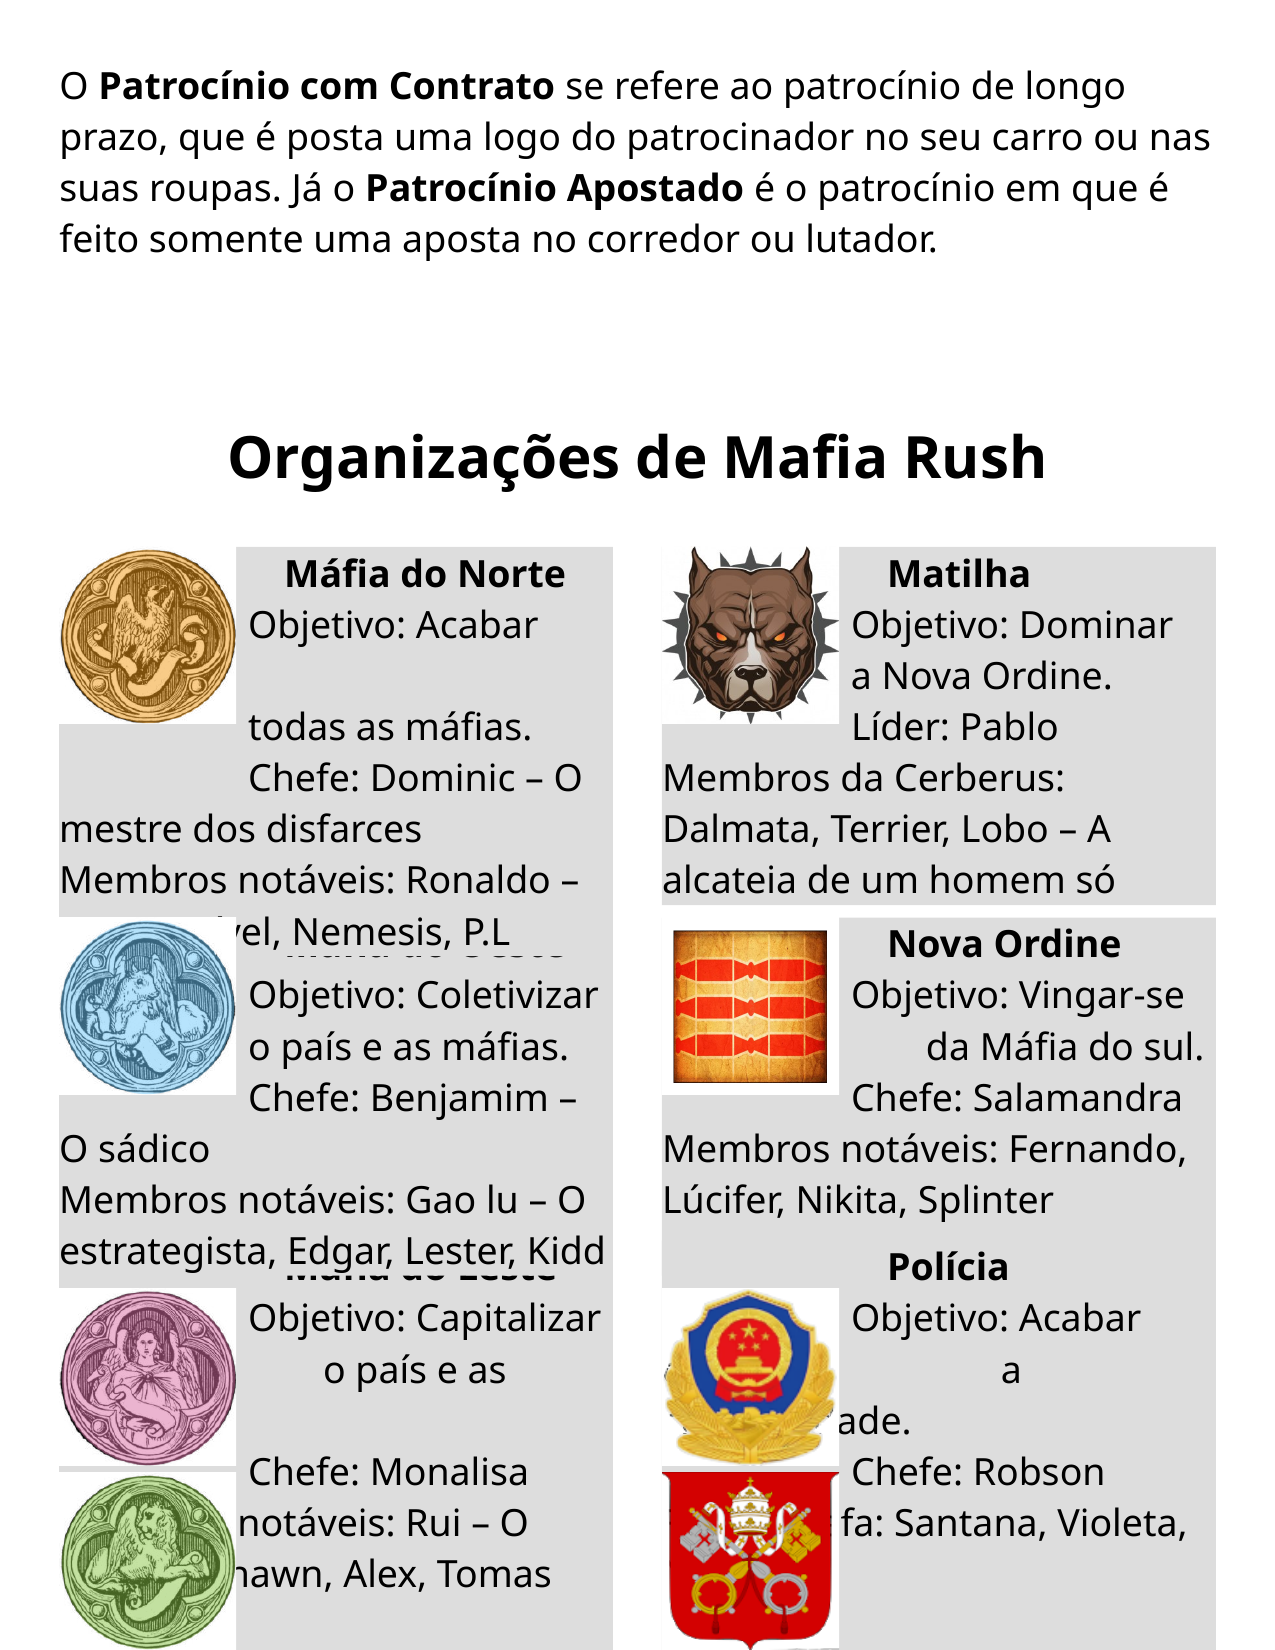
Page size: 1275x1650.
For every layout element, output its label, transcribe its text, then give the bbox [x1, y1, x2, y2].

picture [662, 1472, 840, 1650]
picture [59, 1288, 237, 1466]
text O Patrocínio com Contrato se refere ao patrocínio de longo prazo, que é posta uma logo do patrocinador no seu carro ou nas suas roupas. Já o Patrocínio Apostado é o patrocínio em que é feito somente uma aposta no corredor ou lutador. [59, 59, 1216, 263]
picture [662, 546, 840, 724]
picture [59, 917, 237, 1095]
picture [662, 1288, 840, 1466]
picture [59, 546, 237, 724]
picture [662, 917, 840, 1095]
picture [59, 1472, 237, 1650]
text Organizações de Mafia Rush [59, 416, 1216, 496]
